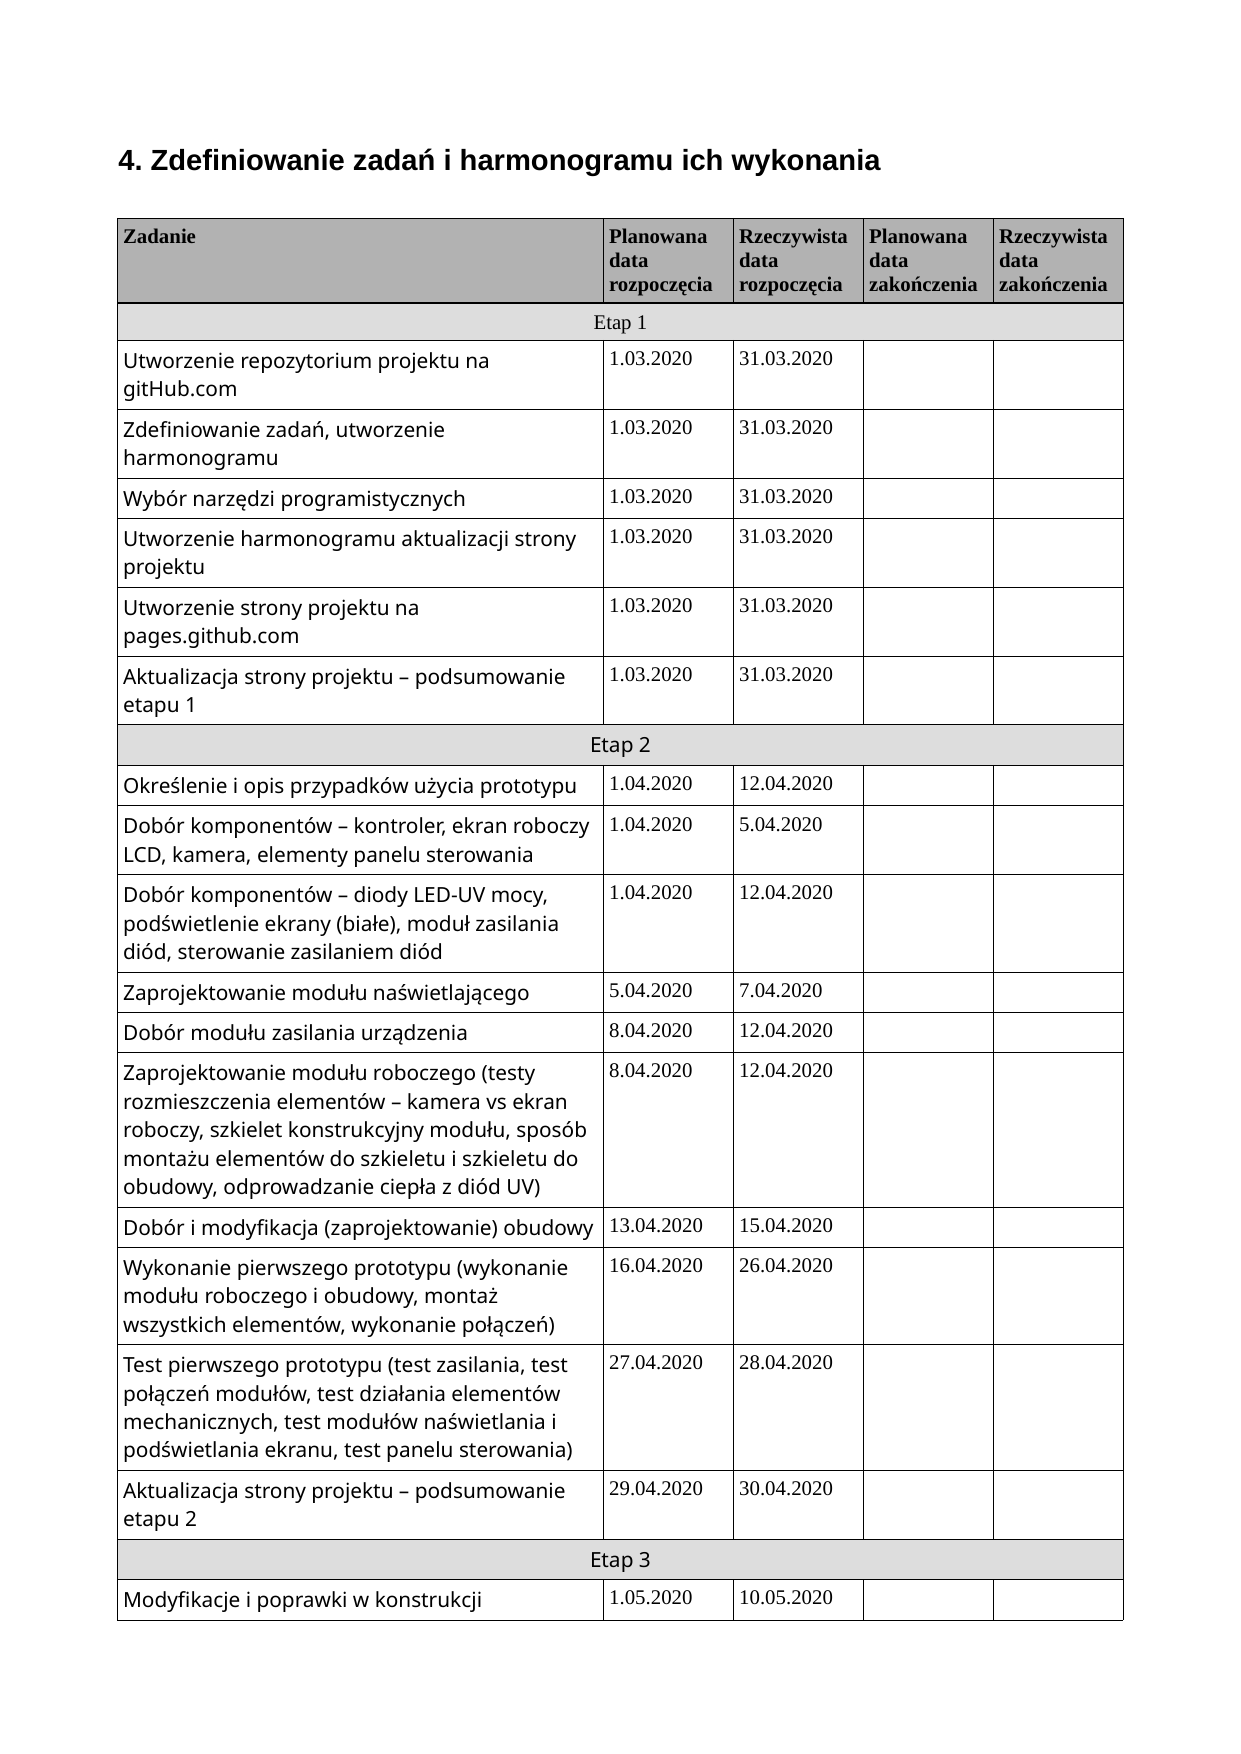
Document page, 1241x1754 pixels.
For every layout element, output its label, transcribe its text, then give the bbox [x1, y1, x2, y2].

table_cell 1.05.2020 [604, 1580, 733, 1619]
table_cell [864, 766, 993, 805]
table_cell 1.03.2020 [604, 588, 733, 656]
table_cell Dobór modułu zasilania urządzenia [118, 1013, 603, 1052]
table_cell 8.04.2020 [604, 1013, 733, 1052]
table_cell Określenie i opis przypadków użycia prototypu [118, 766, 603, 805]
table_cell Utworzenie harmonogramu aktualizacji strony projektu [118, 519, 603, 587]
table_cell Wybór narzędzi programistycznych [118, 479, 603, 518]
table_cell [864, 1580, 993, 1619]
table_cell [994, 588, 1123, 656]
table_cell Wykonanie pierwszego prototypu (wykonanie modułu roboczego i obudowy, montaż wszystkich elementów, wykonanie połączeń) [118, 1248, 603, 1344]
table_header Planowana data zakończenia [864, 219, 993, 302]
table_cell [994, 806, 1123, 874]
table_cell 1.03.2020 [604, 410, 733, 477]
table_cell Aktualizacja strony projektu – podsumowanie etapu 2 [118, 1471, 603, 1539]
table_cell [994, 875, 1123, 971]
table_cell [864, 875, 993, 971]
table_cell Aktualizacja strony projektu – podsumowanie etapu 1 [118, 657, 603, 724]
table_cell 31.03.2020 [734, 588, 863, 656]
table_cell 1.03.2020 [604, 657, 733, 724]
table_cell Dobór i modyfikacja (zaprojektowanie) obudowy [118, 1208, 603, 1247]
table_cell 7.04.2020 [734, 973, 863, 1012]
table_cell 26.04.2020 [734, 1248, 863, 1344]
table_cell 12.04.2020 [734, 875, 863, 971]
table_cell 12.04.2020 [734, 766, 863, 805]
table_cell Dobór komponentów – kontroler, ekran roboczy LCD, kamera, elementy panelu sterowania [118, 806, 603, 874]
table_cell [994, 341, 1123, 408]
table_cell [994, 1013, 1123, 1052]
table_cell Modyfikacje i poprawki w konstrukcji [118, 1580, 603, 1619]
table_cell 1.03.2020 [604, 479, 733, 518]
table_cell [864, 1208, 993, 1247]
table_cell Etap 2 [118, 725, 1123, 765]
table_cell [864, 806, 993, 874]
table_cell [864, 973, 993, 1012]
table_cell Zaprojektowanie modułu naświetlającego [118, 973, 603, 1012]
table_cell Zdefiniowanie zadań, utworzenie harmonogramu [118, 410, 603, 477]
table_cell [864, 519, 993, 587]
table_cell 1.03.2020 [604, 519, 733, 587]
table_cell 5.04.2020 [734, 806, 863, 874]
table_cell 31.03.2020 [734, 341, 863, 408]
table_cell Zaprojektowanie modułu roboczego (testy rozmieszczenia elementów – kamera vs ekran roboczy, szkielet konstrukcyjny modułu, sposób montażu elementów do szkieletu i szkieletu do obudowy, odprowadzanie ciepła z diód UV) [118, 1053, 603, 1206]
table_cell [994, 1053, 1123, 1206]
table_cell 31.03.2020 [734, 479, 863, 518]
table_cell Test pierwszego prototypu (test zasilania, test połączeń modułów, test działania elementów mechanicznych, test modułów naświetlania i podświetlania ekranu, test panelu sterowania) [118, 1345, 603, 1470]
table_cell [864, 341, 993, 408]
table_cell [864, 1053, 993, 1206]
table_cell 29.04.2020 [604, 1471, 733, 1539]
table_cell 16.04.2020 [604, 1248, 733, 1344]
table_cell [864, 657, 993, 724]
subtitle 4. Zdefiniowanie zadań i harmonogramu ich wykonania [118, 143, 1122, 177]
table_cell 31.03.2020 [734, 657, 863, 724]
table_cell [994, 519, 1123, 587]
table_cell Utworzenie strony projektu na pages.github.com [118, 588, 603, 656]
table_cell Dobór komponentów – diody LED-UV mocy, podświetlenie ekrany (białe), moduł zasilania diód, sterowanie zasilaniem diód [118, 875, 603, 971]
table_cell 28.04.2020 [734, 1345, 863, 1470]
table_cell 31.03.2020 [734, 410, 863, 477]
table_cell 31.03.2020 [734, 519, 863, 587]
table_cell Utworzenie repozytorium projektu na gitHub.com [118, 341, 603, 408]
table_cell 5.04.2020 [604, 973, 733, 1012]
table_header Rzeczywista data zakończenia [994, 219, 1123, 302]
table_cell [994, 766, 1123, 805]
table_cell 1.03.2020 [604, 341, 733, 408]
table_cell 8.04.2020 [604, 1053, 733, 1206]
table_cell Etap 1 [118, 304, 1123, 340]
table_cell [994, 479, 1123, 518]
table_cell [994, 1208, 1123, 1247]
table_cell [994, 657, 1123, 724]
table_cell 30.04.2020 [734, 1471, 863, 1539]
table_header Zadanie [118, 219, 603, 302]
table_header Planowana data rozpoczęcia [604, 219, 733, 302]
table_cell [994, 1345, 1123, 1470]
table_cell [994, 410, 1123, 477]
table_cell [864, 1345, 993, 1470]
table_cell [864, 410, 993, 477]
table_cell [994, 1580, 1123, 1619]
table_cell [994, 1471, 1123, 1539]
table_cell [994, 973, 1123, 1012]
table_cell [864, 1248, 993, 1344]
table_cell [994, 1248, 1123, 1344]
table_cell 1.04.2020 [604, 766, 733, 805]
table_cell [864, 1471, 993, 1539]
table_header Rzeczywista data rozpoczęcia [734, 219, 863, 302]
table_cell Etap 3 [118, 1540, 1123, 1579]
table_cell [864, 588, 993, 656]
table_cell 1.04.2020 [604, 875, 733, 971]
table_cell 15.04.2020 [734, 1208, 863, 1247]
table_cell [864, 1013, 993, 1052]
table_cell 12.04.2020 [734, 1013, 863, 1052]
table_cell 12.04.2020 [734, 1053, 863, 1206]
table_cell 1.04.2020 [604, 806, 733, 874]
table_cell 10.05.2020 [734, 1580, 863, 1619]
table_cell 13.04.2020 [604, 1208, 733, 1247]
table_cell 27.04.2020 [604, 1345, 733, 1470]
table_cell [864, 479, 993, 518]
